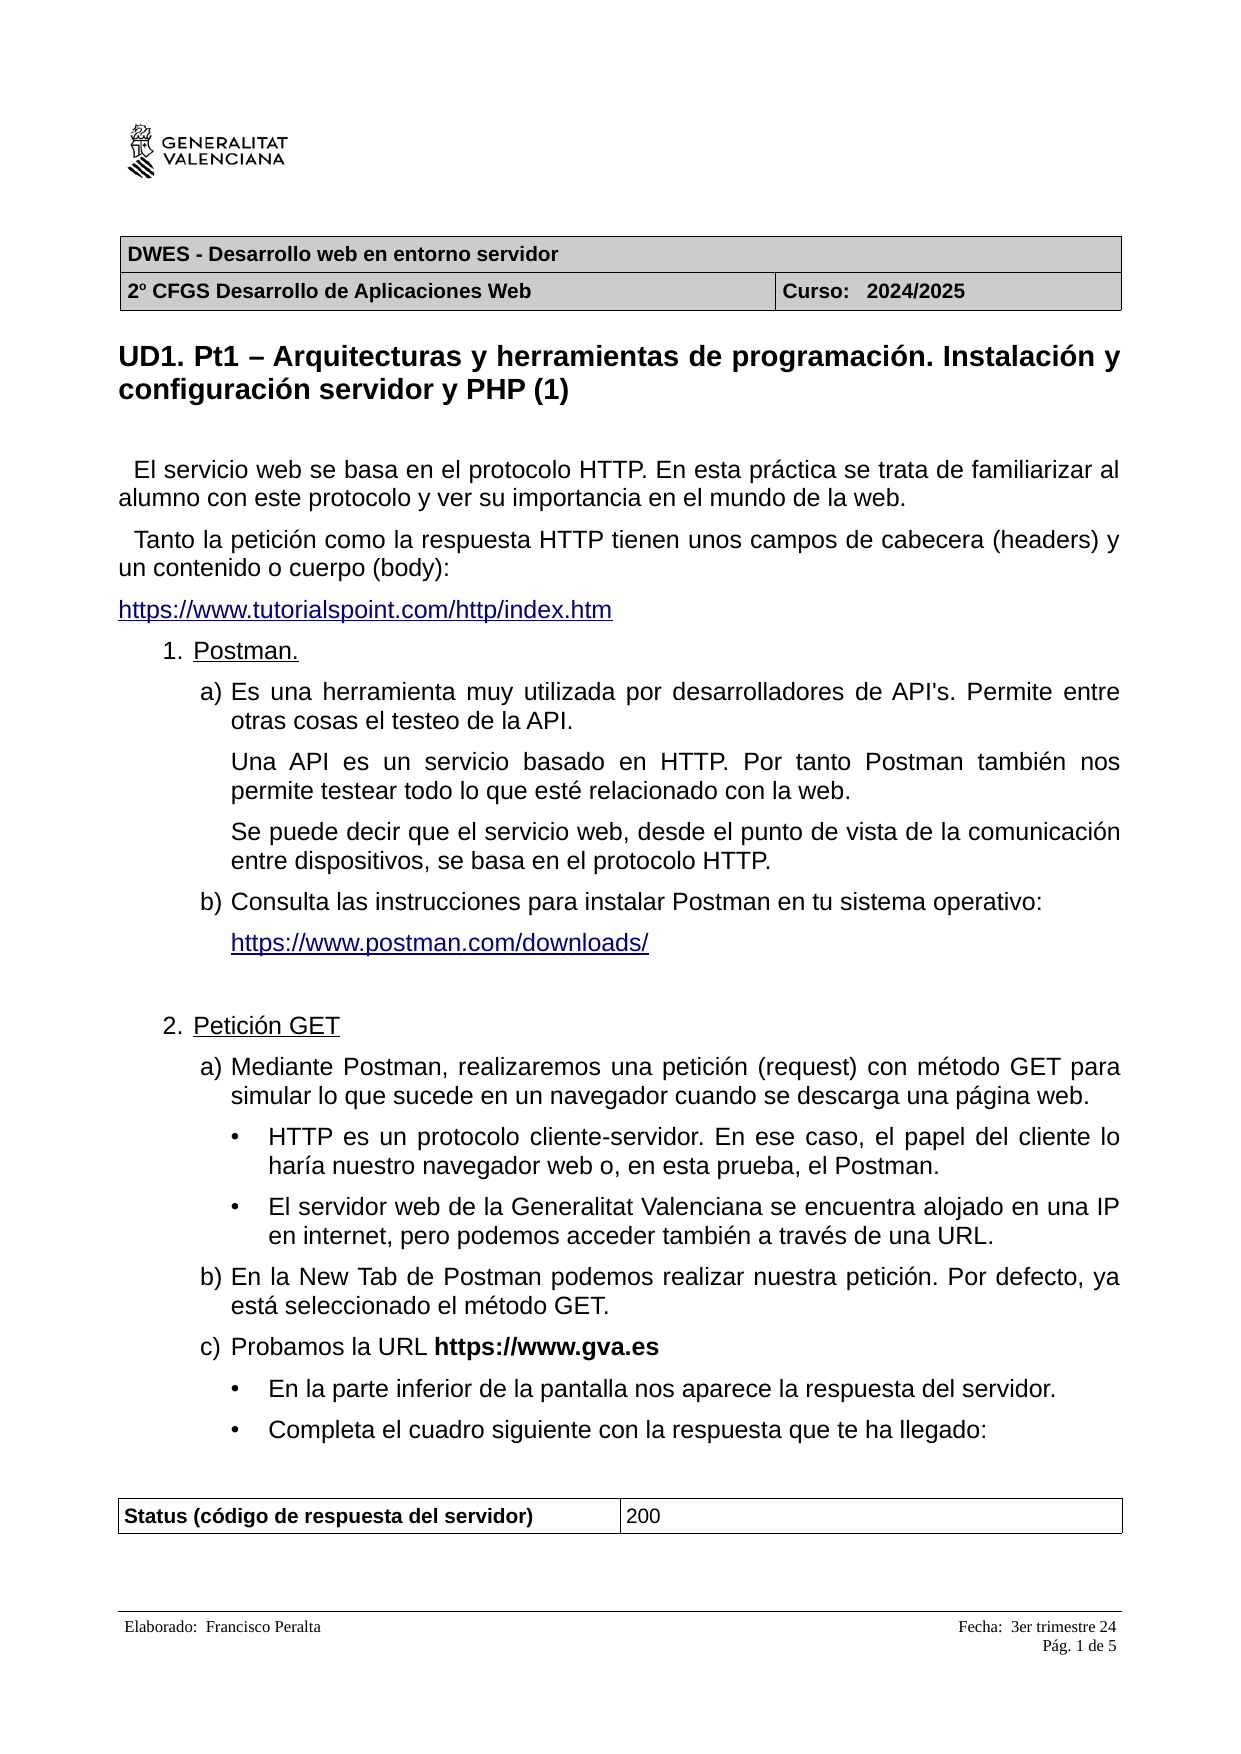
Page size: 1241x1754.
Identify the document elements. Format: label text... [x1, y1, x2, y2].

list El servidor web de la Generalitat Valenciana se encuentra alojado en una IP en internet, pero podemos acceder también a través de una URL. [231, 1192, 1122, 1250]
picture [118, 118, 296, 182]
table_header Status (código de respuesta del servidor) [119, 1499, 620, 1533]
list Completa el cuadro siguiente con la respuesta que te ha llegado: [231, 1415, 1122, 1444]
list Consulta las instrucciones para instalar Postman en tu sistema operativo: [193, 887, 1122, 916]
table_cell 2024/2025 [859, 273, 1121, 310]
list Petición GET [156, 1011, 1122, 1040]
list Una API es un servicio basado en HTTP. Por tanto Postman también nos permite testear todo lo que esté relacionado con la web. [193, 747, 1122, 805]
list Probamos la URL https://www.gva.es [193, 1332, 1122, 1361]
text https://www.tutorialspoint.com/http/index.htm [118, 595, 1122, 623]
text El servicio web se basa en el protocolo HTTP. En esta práctica se trata de familiarizar al alumno con este protocolo y ver su importancia en el mundo de la web. [118, 455, 1122, 512]
list Se puede decir que el servicio web, desde el punto de vista de la comunicación entre dispositivos, se basa en el protocolo HTTP. [193, 817, 1122, 875]
list Es una herramienta muy utilizada por desarrolladores de API's. Permite entre otras cosas el testeo de la API. [193, 677, 1122, 735]
table_cell 2o CFGS Desarrollo de Aplicaciones Web [121, 273, 775, 310]
text Tanto la petición como la respuesta HTTP tienen unos campos de cabecera (headers) y un contenido o cuerpo (body): [118, 525, 1122, 582]
list https://www.postman.com/downloads/ [193, 928, 1122, 957]
table_cell Curso: [776, 273, 859, 310]
table_header DWES - Desarrollo web en entorno servidor [121, 237, 1121, 272]
list Postman. [156, 636, 1122, 665]
list HTTP es un protocolo cliente-servidor. En ese caso, el papel del cliente lo haría nuestro navegador web o, en esta prueba, el Postman. [231, 1122, 1122, 1180]
list En la New Tab de Postman podemos realizar nuestra petición. Por defecto, ya está seleccionado el método GET. [193, 1262, 1122, 1320]
text UD1. Pt1 – Arquitecturas y herramientas de programación. Instalación y configuración servidor y PHP (1) [118, 339, 1122, 406]
list En la parte inferior de la pantalla nos aparece la respuesta del servidor. [231, 1374, 1122, 1402]
list Mediante Postman, realizaremos una petición (request) con método GET para simular lo que sucede en un navegador cuando se descarga una página web. [193, 1052, 1122, 1110]
table_header 200 [621, 1499, 1122, 1533]
